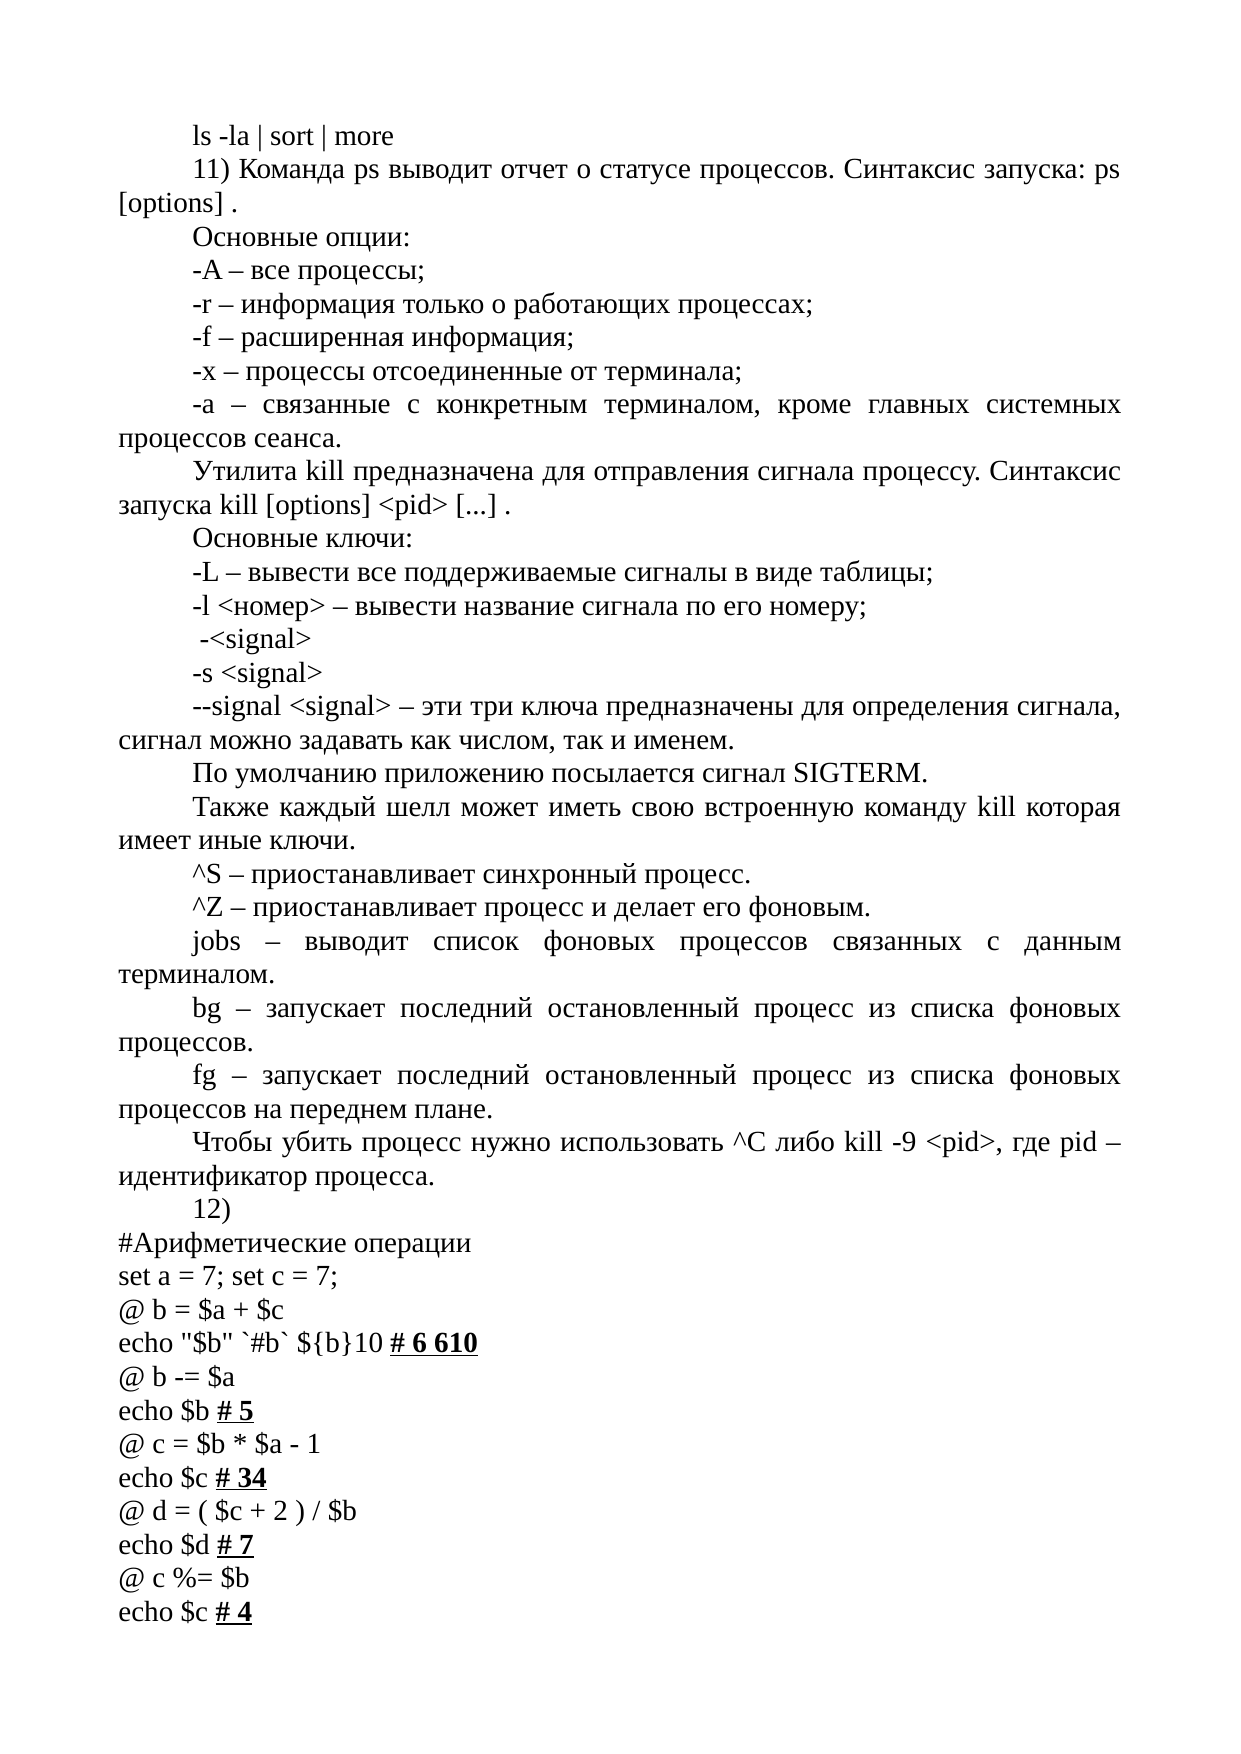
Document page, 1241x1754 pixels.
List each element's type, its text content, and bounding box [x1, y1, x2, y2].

text -A – все процессы; [118, 252, 1122, 286]
text -L – вывести все поддерживаемые сигналы в виде таблицы; [118, 554, 1122, 588]
text @ d = ( $c + 2 ) / $b [118, 1493, 1122, 1527]
text 11) Команда ps выводит отчет о статусе процессов. Синтаксис запуска: ps [options] . [118, 152, 1122, 219]
text -l <номер> – вывести название сигнала по его номеру; [118, 588, 1122, 621]
text Основные ключи: [118, 521, 1122, 554]
text ^Z – приостанавливает процесс и делает его фоновым. [118, 889, 1122, 923]
text echo $c # 4 [118, 1594, 1122, 1627]
text 12) [118, 1191, 1122, 1225]
text set a = 7; set c = 7; [118, 1258, 1122, 1292]
text --signal <signal> – эти три ключа предназначены для определения сигнала, сигнал можно задавать как числом, так и именем. [118, 688, 1122, 755]
text -f – расширенная информация; [118, 319, 1122, 353]
text Чтобы убить процесс нужно использовать ^C либо kill -9 <pid>, где pid – идентификатор процесса. [118, 1124, 1122, 1191]
text -a – связанные с конкретным терминалом, кроме главных системных процессов сеанса. [118, 386, 1122, 453]
text @ b = $a + $c [118, 1292, 1122, 1326]
text bg – запускает последний остановленный процесс из списка фоновых процессов. [118, 990, 1122, 1057]
text @ c = $b * $a - 1 [118, 1426, 1122, 1460]
text #Арифметические операции [118, 1225, 1122, 1258]
text -s <signal> [118, 655, 1122, 688]
text @ c %= $b [118, 1560, 1122, 1594]
text Также каждый шелл может иметь свою встроенную команду kill которая имеет иные ключи. [118, 789, 1122, 856]
text Основные опции: [118, 219, 1122, 252]
text @ b -= $a [118, 1359, 1122, 1393]
text -x – процессы отсоединенные от терминала; [118, 353, 1122, 386]
text ^S – приостанавливает синхронный процесс. [118, 856, 1122, 889]
text echo $b # 5 [118, 1393, 1122, 1426]
text Утилита kill предназначена для отправления сигнала процессу. Синтаксис запуска kill [options] <pid> [...] . [118, 453, 1122, 521]
text По умолчанию приложению посылается сигнал SIGTERM. [118, 755, 1122, 789]
text fg – запускает последний остановленный процесс из списка фоновых процессов на переднем плане. [118, 1057, 1122, 1124]
text echo "$b" `#b` ${b}10 # 6 610 [118, 1326, 1122, 1359]
text echo $d # 7 [118, 1527, 1122, 1560]
text echo $c # 34 [118, 1460, 1122, 1493]
text jobs – выводит список фоновых процессов связанных с данным терминалом. [118, 923, 1122, 990]
text ls -la | sort | more [118, 118, 1122, 152]
text -<signal> [118, 621, 1122, 655]
text -r – информация только о работающих процессах; [118, 286, 1122, 319]
